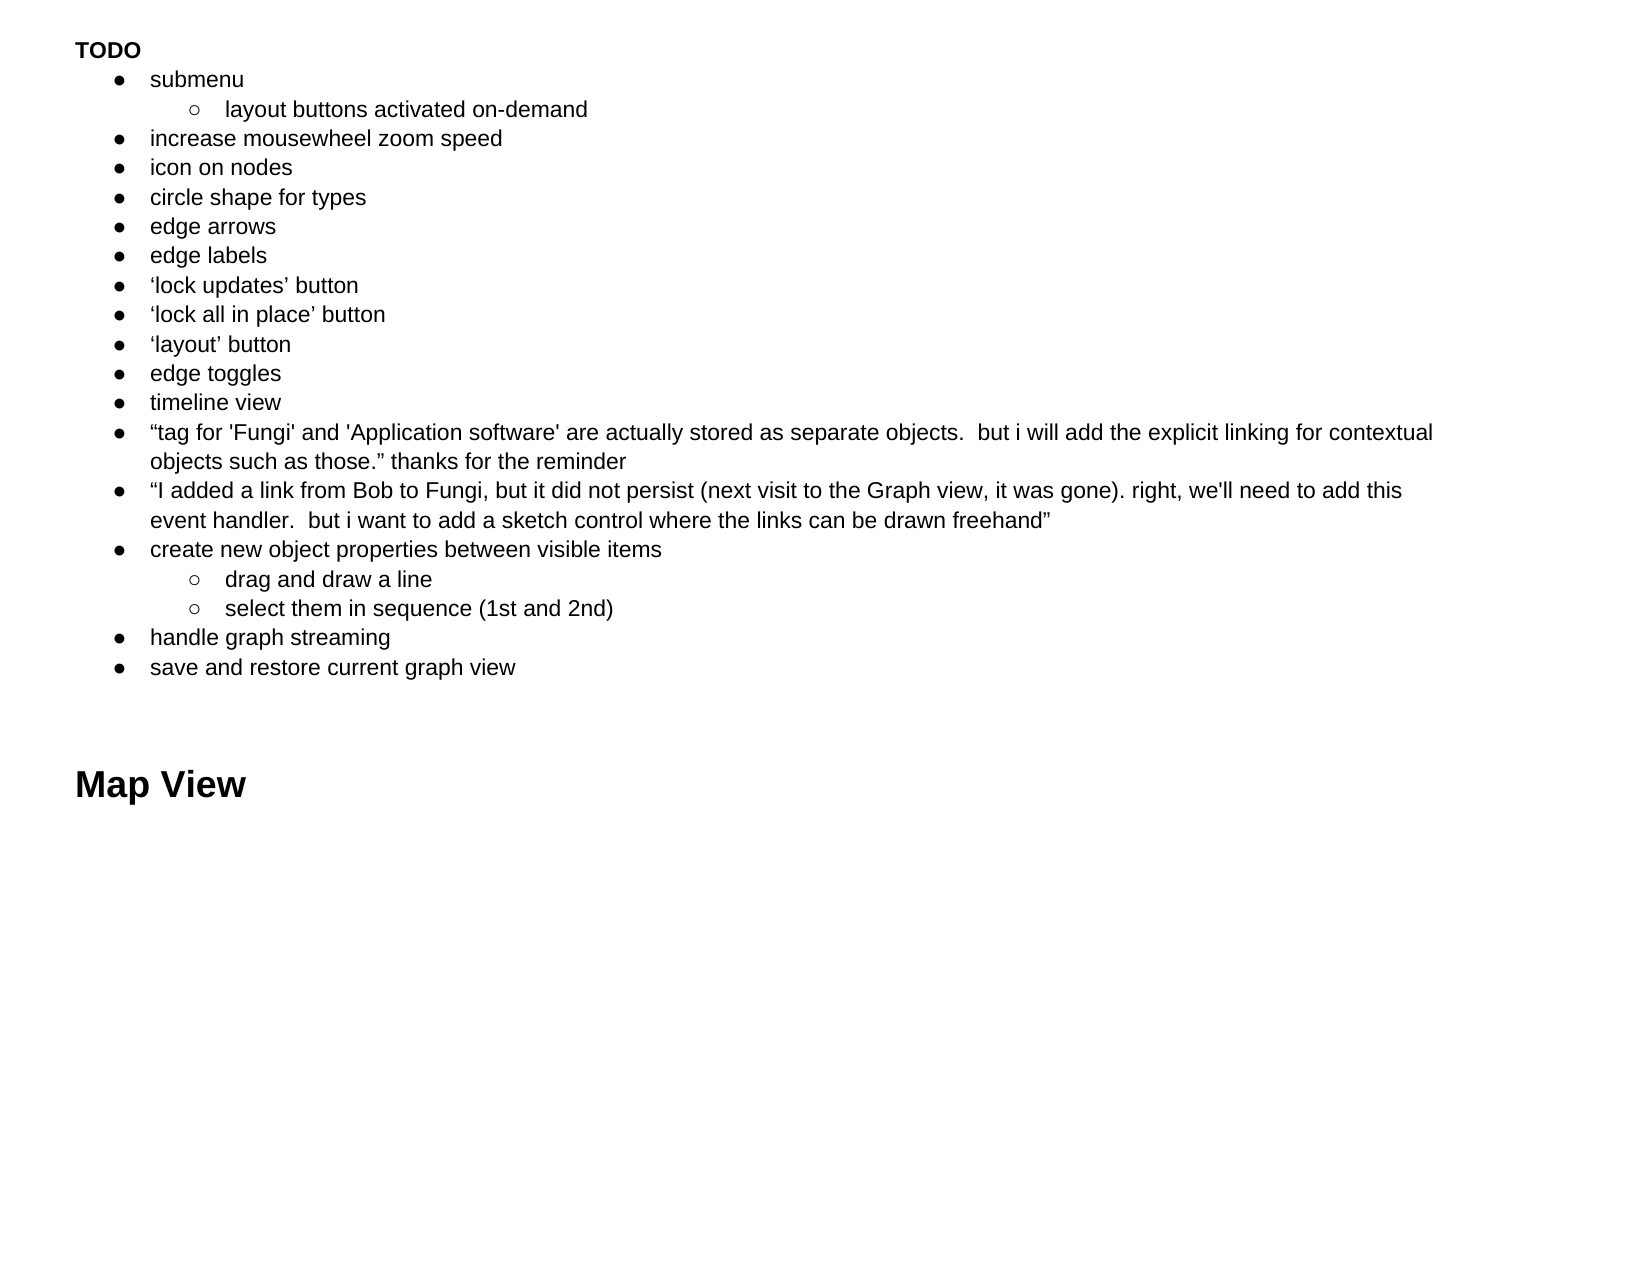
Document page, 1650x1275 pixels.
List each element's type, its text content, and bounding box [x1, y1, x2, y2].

list ‘layout’ button [112, 331, 1462, 357]
subtitle “I added a link from Bob to Fungi, but it did not persist (next visit to the Graph view, it was gone). right, we'll need to add this event handler. but i want to add a sketch control where the links can be drawn freehand” [112, 478, 1462, 533]
list edge labels [112, 243, 1462, 269]
list circle shape for types [112, 184, 1462, 210]
list ‘lock updates’ button [112, 272, 1462, 298]
list layout buttons activated on-demand [187, 96, 1462, 122]
list “tag for 'Fungi' and 'Application software' are actually stored as separate objects. but i will add the explicit linking for contextual objects such as those.” thanks for the reminder [112, 419, 1462, 474]
subtitle Map View [75, 763, 1462, 805]
list icon on nodes [112, 155, 1462, 181]
list ‘lock all in place’ button [112, 302, 1462, 327]
text TODO [75, 37, 1462, 63]
list handle graph streaming [112, 625, 1312, 651]
list submenu [112, 67, 1462, 92]
list timeline view [112, 390, 1462, 416]
subtitle save and restore current graph view [112, 654, 1312, 680]
list edge toggles [112, 361, 1462, 386]
list edge arrows [112, 214, 1462, 239]
list increase mousewheel zoom speed [112, 126, 1462, 151]
list select them in sequence (1st and 2nd) [187, 596, 1312, 621]
list drag and draw a line [187, 566, 1312, 592]
list create new object properties between visible items [112, 537, 1312, 562]
